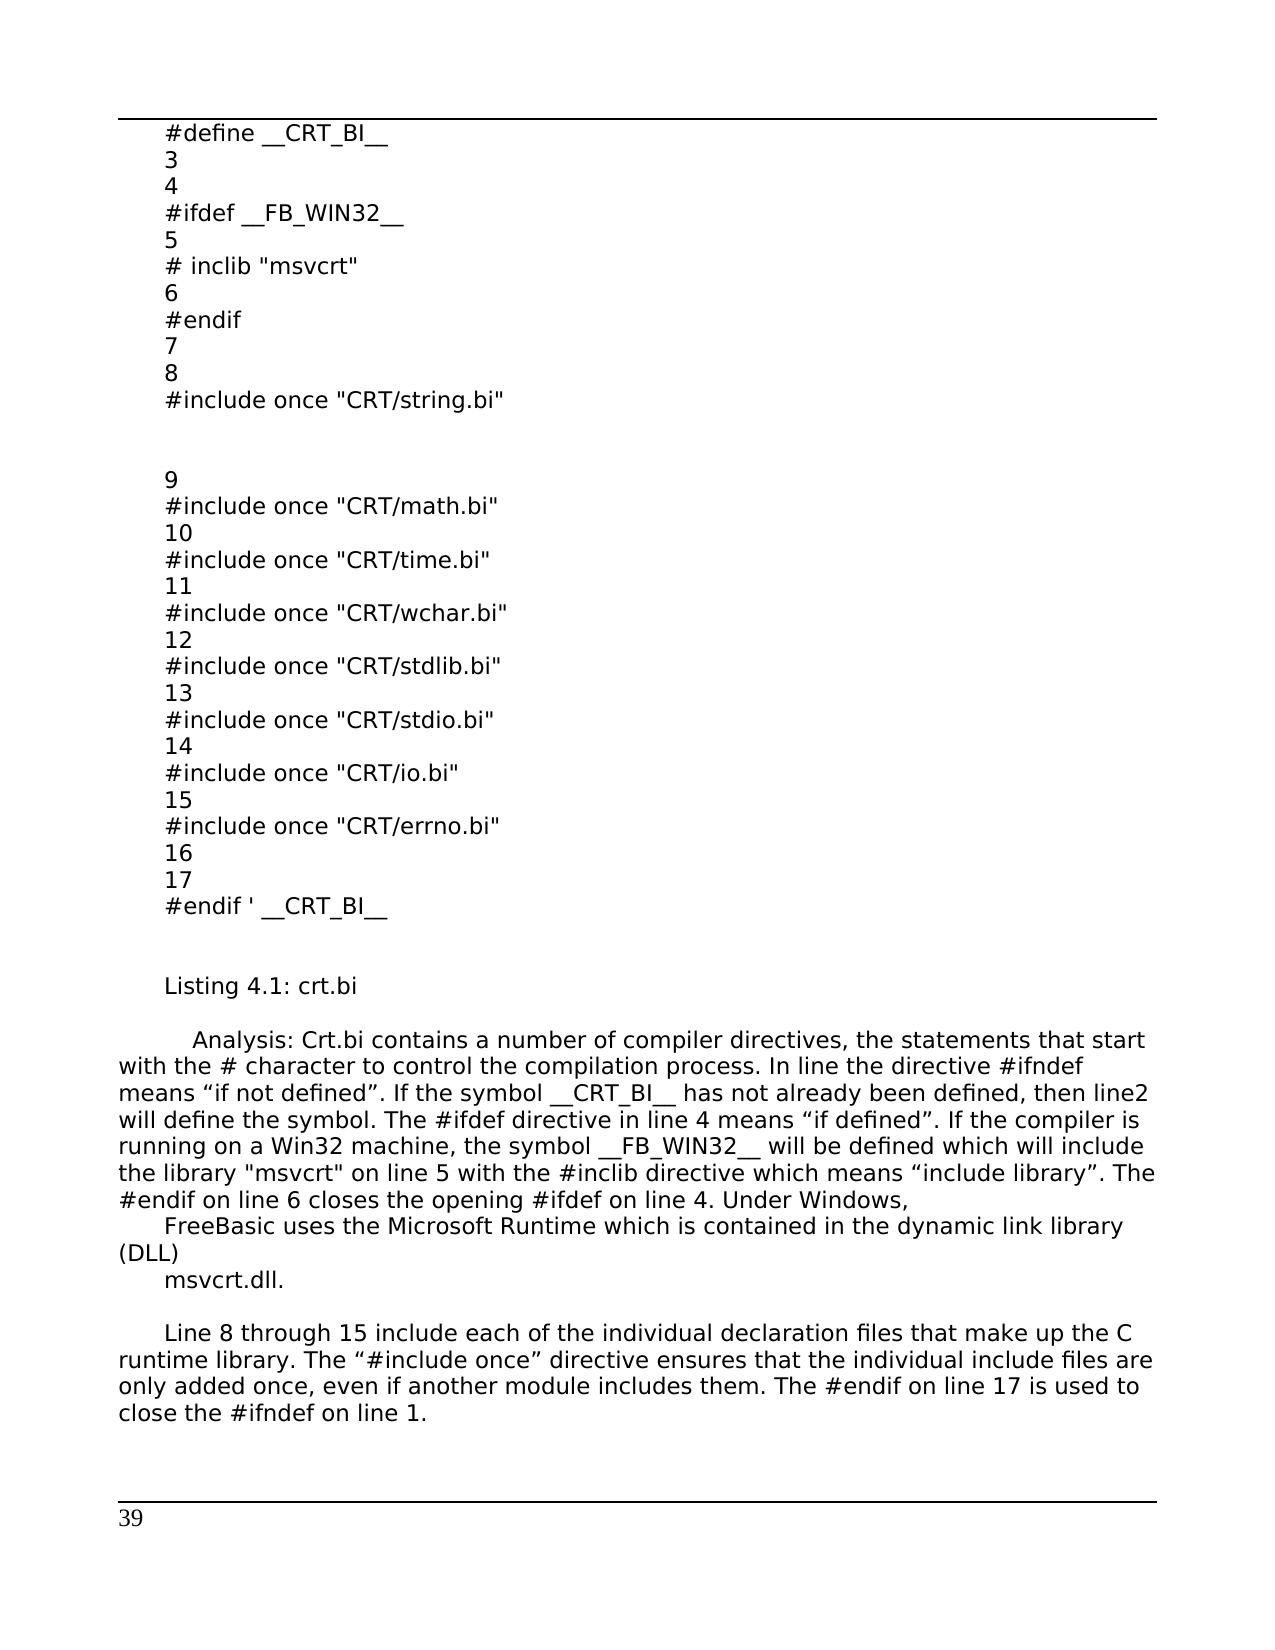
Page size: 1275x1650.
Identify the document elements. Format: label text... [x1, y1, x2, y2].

text 11 [118, 573, 1157, 600]
text 12 [118, 627, 1157, 653]
text 7 [118, 333, 1157, 360]
text #include once "CRT/stdio.bi" [118, 707, 1157, 733]
text #define __CRT_BI__ [118, 120, 1157, 147]
text #endif [118, 307, 1157, 333]
text #ifdef __FB_WIN32__ [118, 200, 1157, 227]
text #include once "CRT/stdlib.bi" [118, 653, 1157, 680]
text #include once "CRT/time.bi" [118, 547, 1157, 573]
text 13 [118, 680, 1157, 707]
text FreeBasic uses the Microsoft Runtime which is contained in the dynamic link library (DLL) [118, 1213, 1157, 1267]
text #endif ' __CRT_BI__ [118, 893, 1157, 920]
text Listing 4.1: crt.bi [118, 973, 1157, 1000]
text 9 [118, 467, 1157, 493]
text 8 [118, 360, 1157, 387]
text Analysis: Crt.bi contains a number of compiler directives, the statements that start with the # character to control the compilation process. In line the directive #ifndef means “if not defined”. If the symbol __CRT_BI__ has not already been defined, then line2 will define the symbol. The #ifdef directive in line 4 means “if defined”. If the compiler is running on a Win32 machine, the symbol __FB_WIN32__ will be defined which will include the library "msvcrt" on line 5 with the #inclib directive which means “include library”. The #endif on line 6 closes the opening #ifdef on line 4. Under Windows, [118, 1027, 1157, 1213]
text #include once "CRT/math.bi" [118, 493, 1157, 520]
text 4 [118, 173, 1157, 200]
text 5 [118, 227, 1157, 253]
text Line 8 through 15 include each of the individual declaration files that make up the C runtime library. The “#include once” directive ensures that the individual include files are only added once, even if another module includes them. The #endif on line 17 is used to close the #ifndef on line 1. [118, 1320, 1157, 1427]
text 16 [118, 840, 1157, 867]
text 17 [118, 867, 1157, 893]
text 14 [118, 733, 1157, 760]
text #include once "CRT/wchar.bi" [118, 600, 1157, 627]
text # inclib "msvcrt" [118, 253, 1157, 280]
text 3 [118, 147, 1157, 173]
text #include once "CRT/string.bi" [118, 387, 1157, 413]
text msvcrt.dll. [118, 1267, 1157, 1293]
text 10 [118, 520, 1157, 547]
text #include once "CRT/io.bi" [118, 760, 1157, 787]
text #include once "CRT/errno.bi" [118, 813, 1157, 840]
text 6 [118, 280, 1157, 307]
text 15 [118, 787, 1157, 813]
